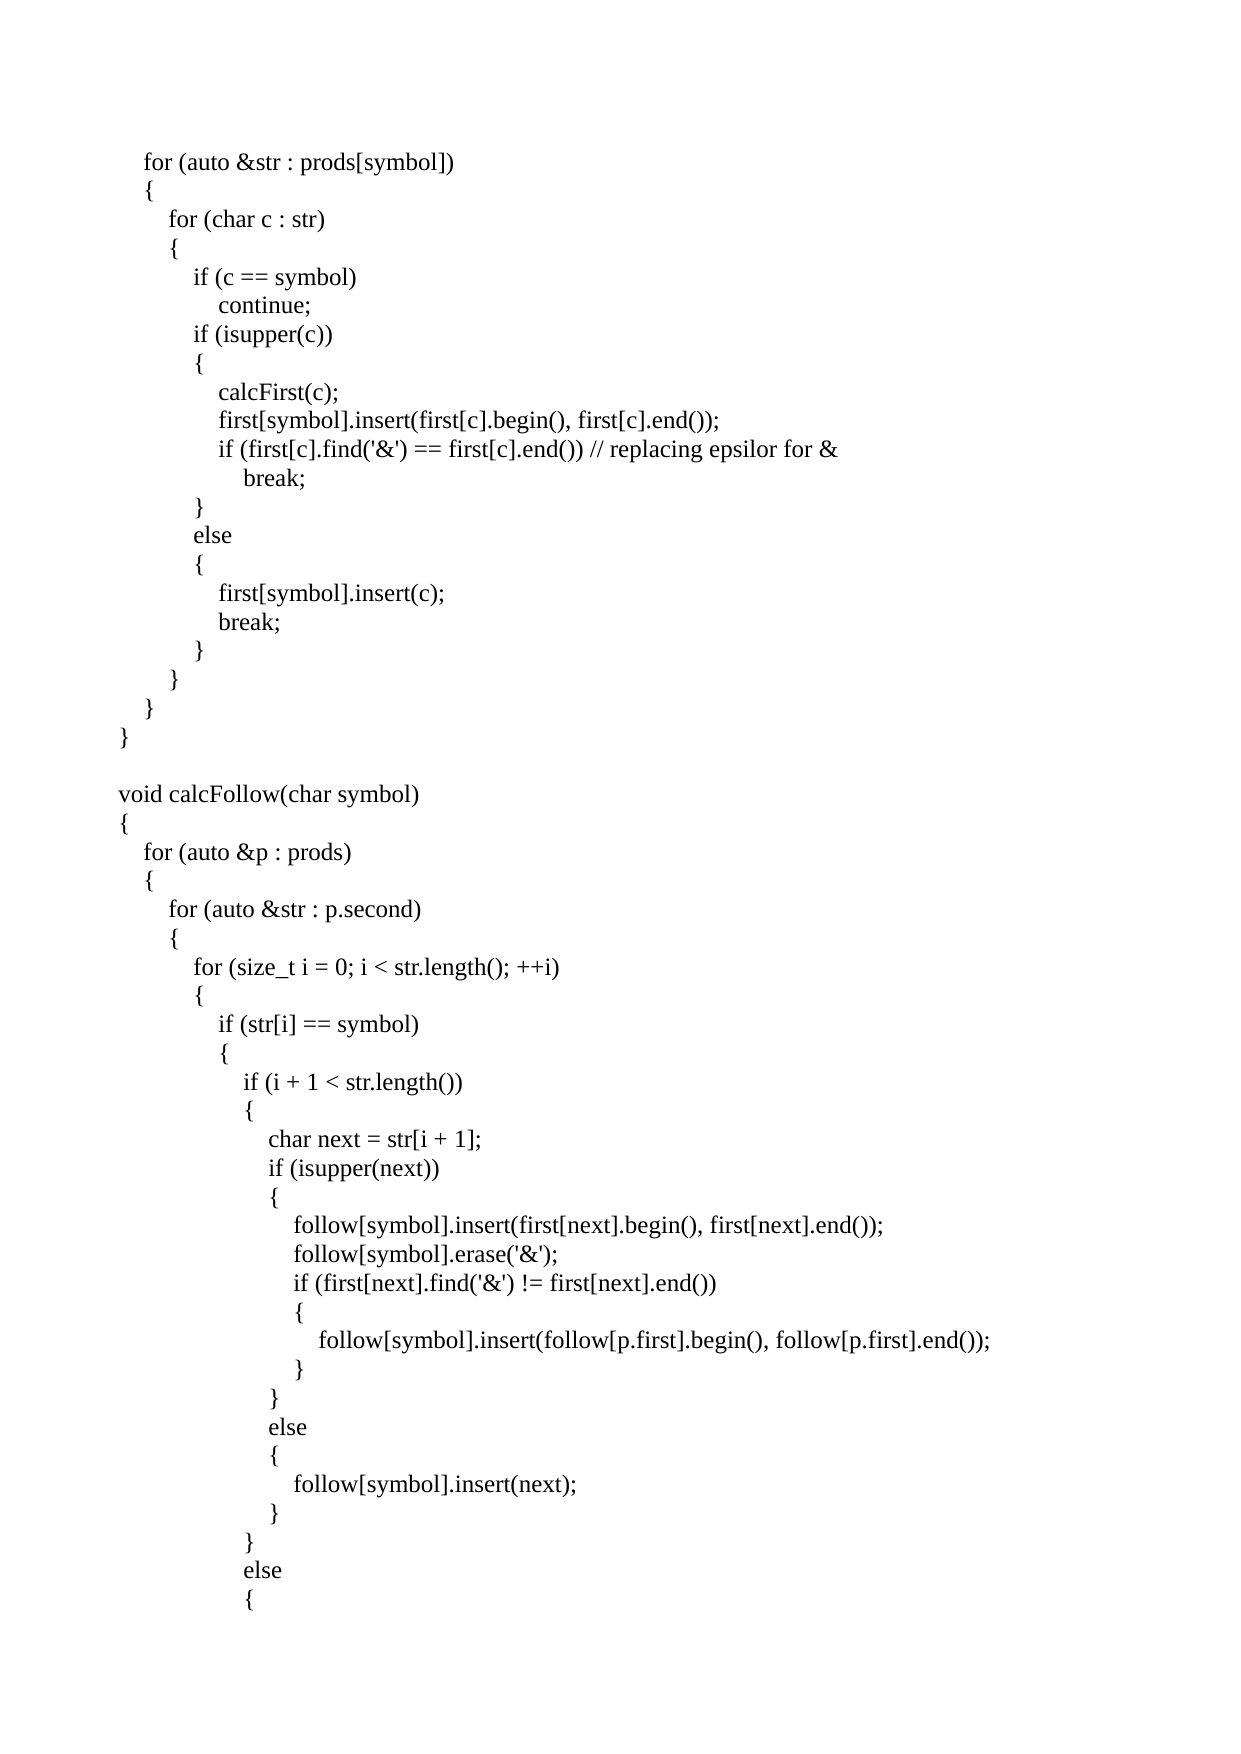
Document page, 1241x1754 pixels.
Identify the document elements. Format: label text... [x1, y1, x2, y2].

text } [118, 1383, 1122, 1412]
text follow[symbol].insert(first[next].begin(), first[next].end()); [118, 1211, 1122, 1239]
text follow[symbol].insert(follow[p.first].begin(), follow[p.first].end()); [118, 1326, 1122, 1354]
text first[symbol].insert(first[c].begin(), first[c].end()); [118, 406, 1122, 434]
text { [118, 176, 1122, 204]
text calcFirst(c); [118, 377, 1122, 406]
text for (char c : str) [118, 204, 1122, 233]
text } [118, 1498, 1122, 1527]
text { [118, 348, 1122, 377]
text continue; [118, 291, 1122, 319]
text if (isupper(next)) [118, 1153, 1122, 1182]
text } [118, 1527, 1122, 1556]
text { [118, 1182, 1122, 1211]
text } [118, 722, 1122, 751]
text char next = str[i + 1]; [118, 1124, 1122, 1153]
text follow[symbol].erase('&'); [118, 1239, 1122, 1268]
text { [118, 1297, 1122, 1326]
text first[symbol].insert(c); [118, 578, 1122, 607]
text } [118, 693, 1122, 722]
text { [118, 549, 1122, 578]
text for (auto &str : prods[symbol]) [118, 147, 1122, 176]
text if (c == symbol) [118, 262, 1122, 291]
text } [118, 636, 1122, 664]
text { [118, 866, 1122, 894]
text for (auto &str : p.second) [118, 894, 1122, 923]
text { [118, 233, 1122, 262]
text break; [118, 463, 1122, 492]
text { [118, 1096, 1122, 1124]
text { [118, 923, 1122, 952]
text } [118, 1354, 1122, 1383]
text if (first[c].find('&') == first[c].end()) // replacing epsilor for & [118, 434, 1122, 463]
text { [118, 1441, 1122, 1469]
text break; [118, 607, 1122, 636]
text for (size_t i = 0; i < str.length(); ++i) [118, 952, 1122, 981]
text if (i + 1 < str.length()) [118, 1067, 1122, 1096]
text { [118, 1584, 1122, 1613]
text { [118, 981, 1122, 1009]
text { [118, 808, 1122, 837]
text if (str[i] == symbol) [118, 1009, 1122, 1038]
text else [118, 1556, 1122, 1584]
text else [118, 521, 1122, 549]
text } [118, 664, 1122, 693]
text { [118, 1038, 1122, 1067]
text else [118, 1412, 1122, 1441]
text } [118, 492, 1122, 521]
text void calcFollow(char symbol) [118, 779, 1122, 808]
text follow[symbol].insert(next); [118, 1469, 1122, 1498]
text for (auto &p : prods) [118, 837, 1122, 866]
text if (isupper(c)) [118, 319, 1122, 348]
text if (first[next].find('&') != first[next].end()) [118, 1268, 1122, 1297]
